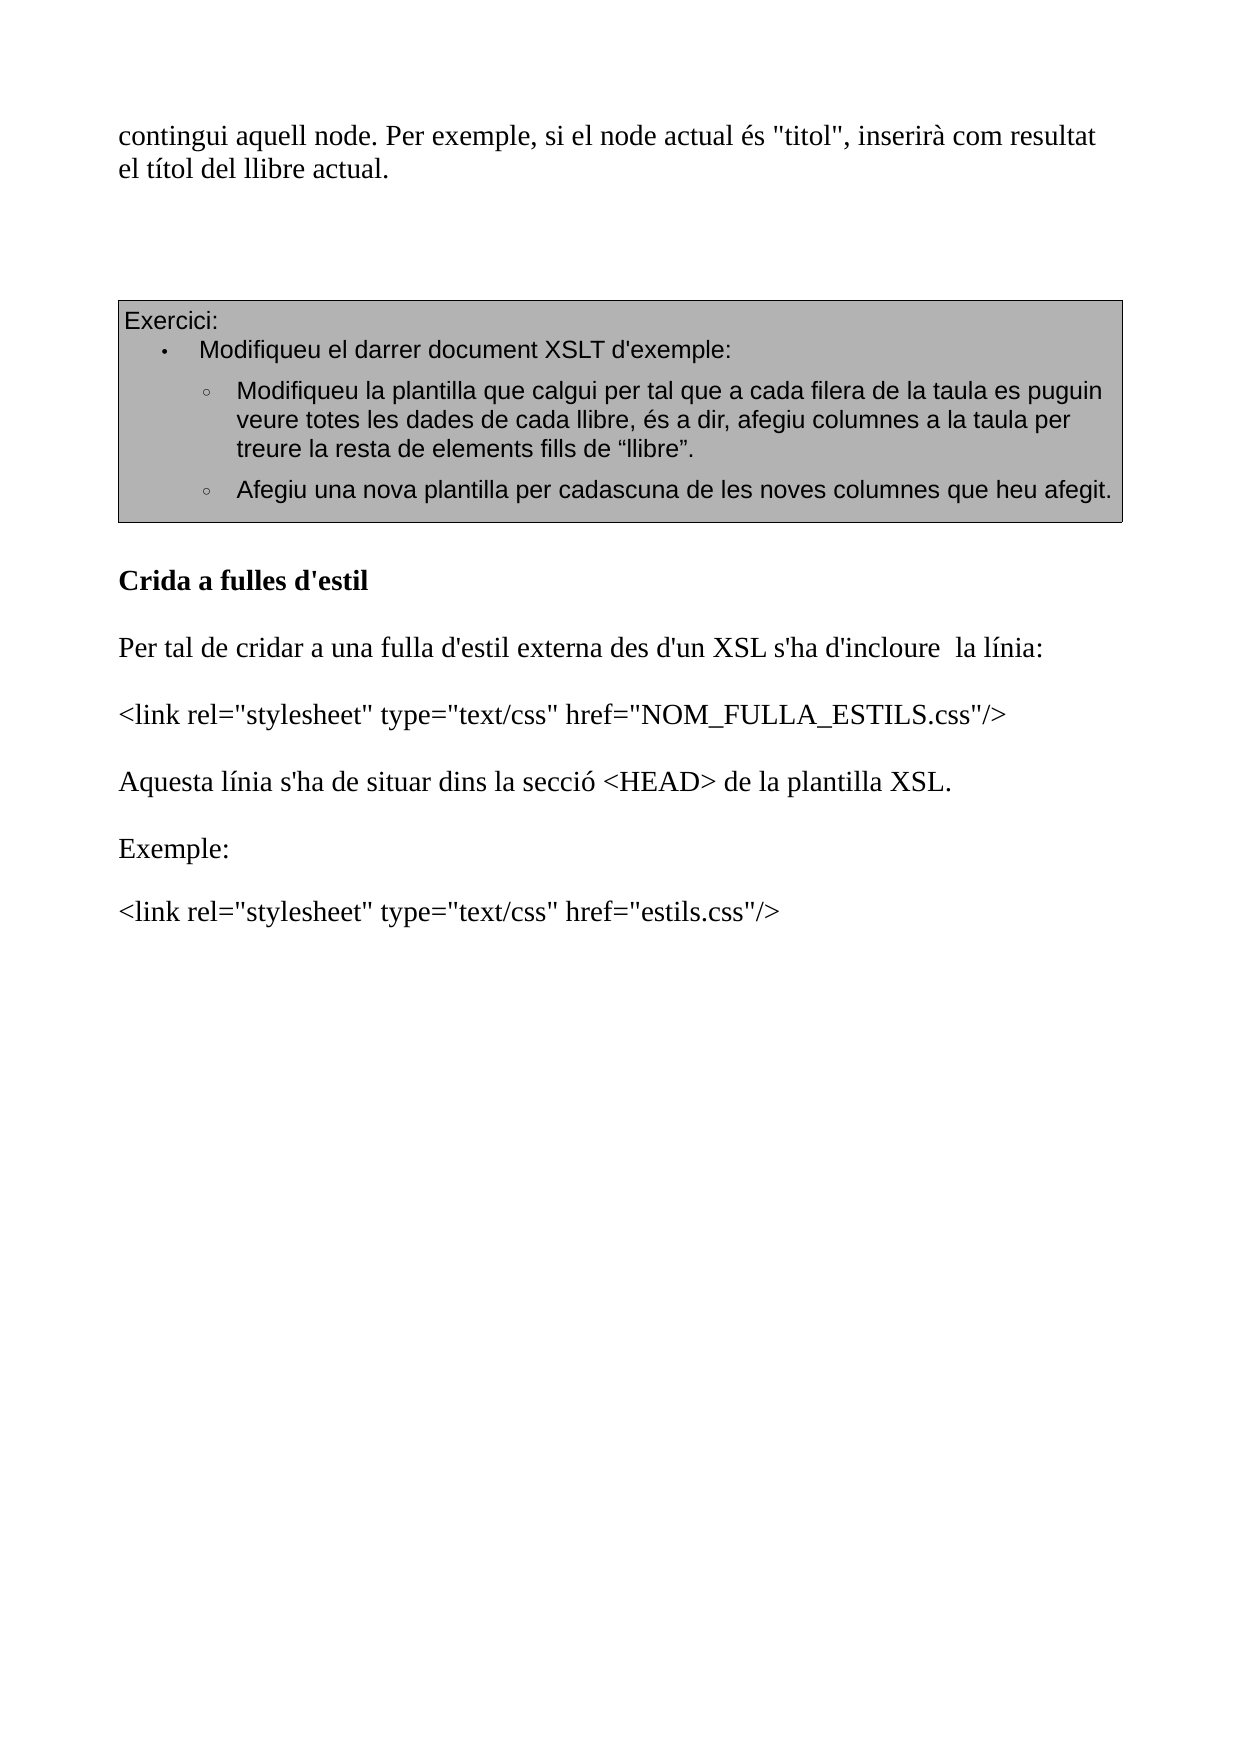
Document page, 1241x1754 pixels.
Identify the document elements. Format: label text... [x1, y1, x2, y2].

text Per tal de cridar a una fulla d'estil externa des d'un XSL s'ha d'incloure la línia: [118, 630, 1122, 664]
text Crida a fulles d'estil [118, 563, 1122, 597]
text <link rel="stylesheet" type="text/css" href="estils.css"/> [118, 894, 1122, 927]
text contingui aquell node. Per exemple, si el node actual és "titol", inserirà com resultat el títol del llibre actual. [118, 118, 1122, 185]
table_header Exercici: Modifiqueu el darrer document XSLT d'exemple: Modifiqueu la plantilla que calgui per tal que a cada filera de la taula es puguin veure totes les dades de cada llibre, és a dir, afegiu columnes a la taula per treure la resta de elements fills de “llibre”. Afegiu una nova plantilla per cadascuna de les noves columnes que heu afegit. [119, 301, 1122, 522]
text <link rel="stylesheet" type="text/css" href="NOM_FULLA_ESTILS.css"/> [118, 697, 1122, 731]
text Exemple: [118, 831, 1122, 865]
text Aquesta línia s'ha de situar dins la secció <HEAD> de la plantilla XSL. [118, 764, 1122, 798]
